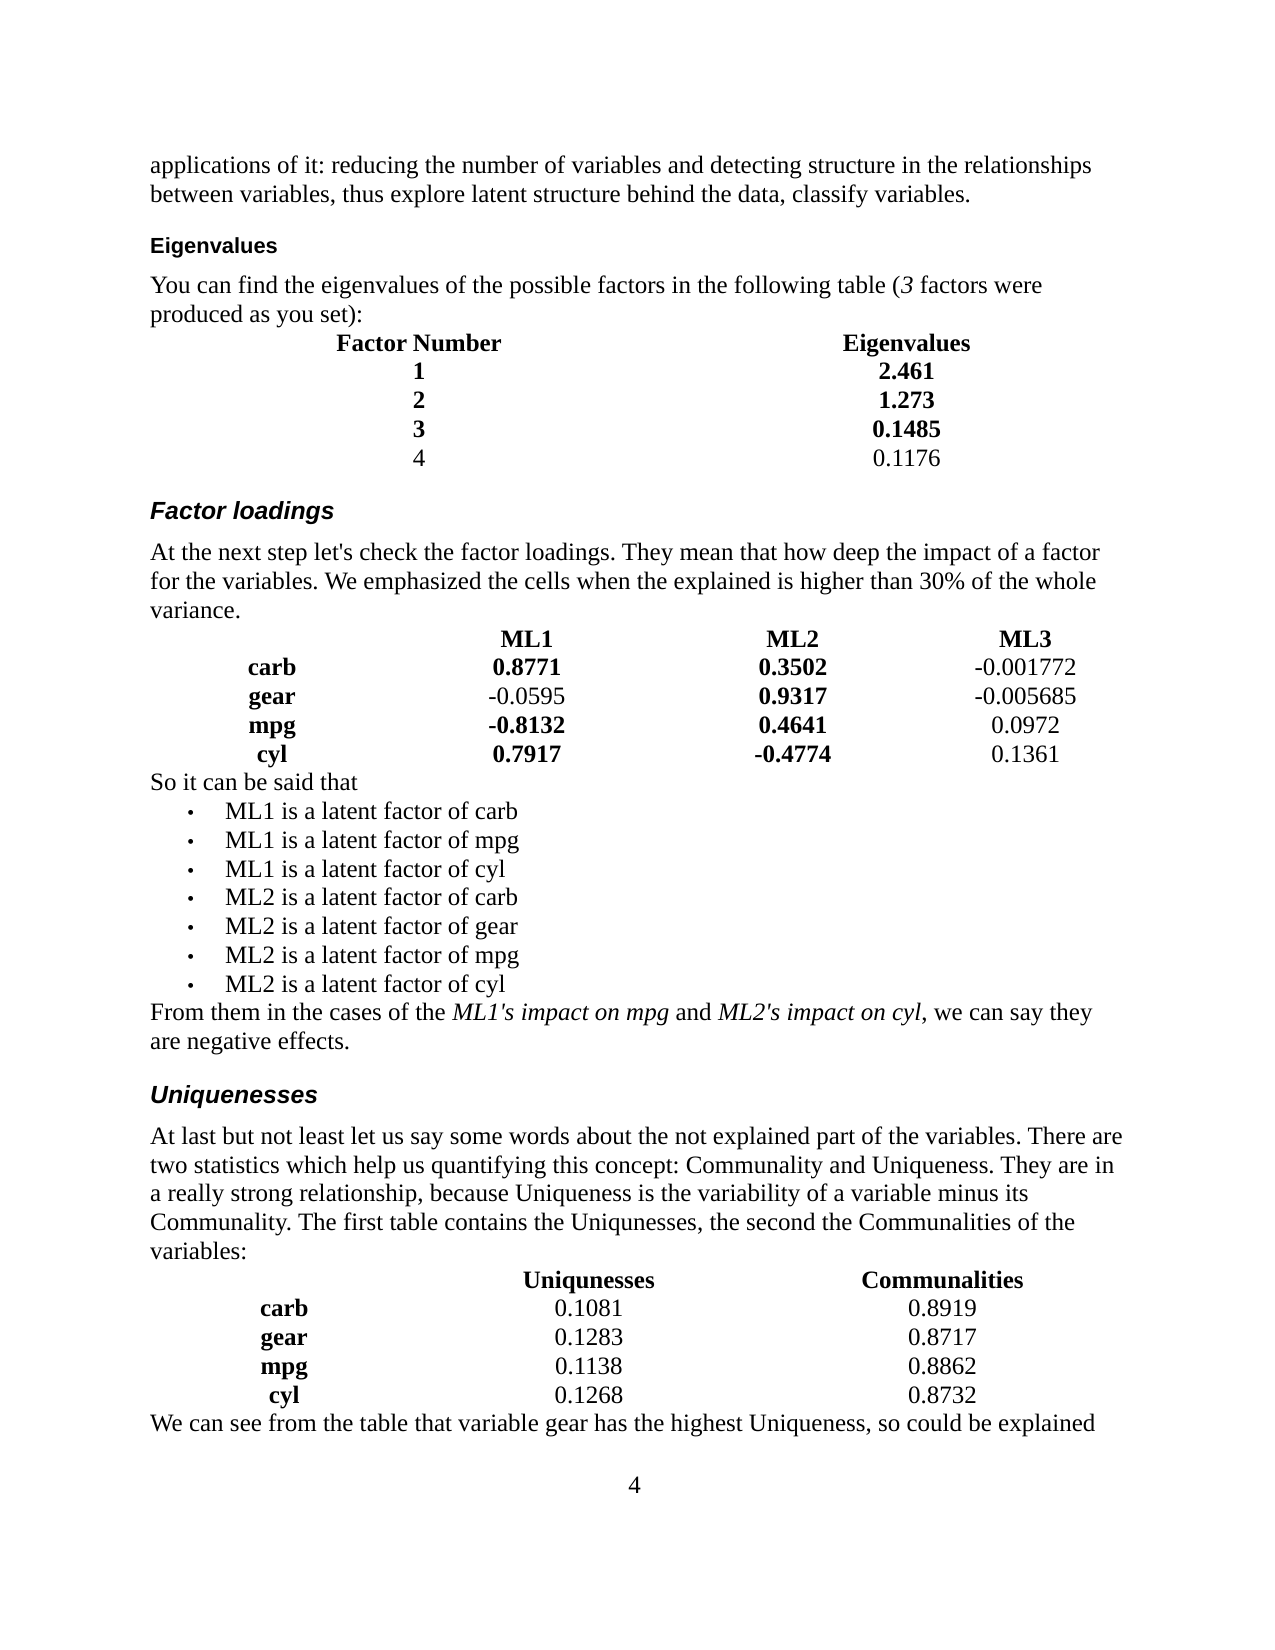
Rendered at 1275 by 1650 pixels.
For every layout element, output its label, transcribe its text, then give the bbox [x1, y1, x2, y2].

text applications of it: reducing the number of variables and detecting structure in the relationships between variables, thus explore latent structure behind the data, classify variables. [150, 150, 1125, 207]
text So it can be said that [150, 767, 1125, 796]
table_cell 0.1268 [418, 1380, 759, 1408]
table_cell 0.7917 [394, 739, 659, 767]
table_cell 0.0972 [926, 710, 1125, 739]
table_cell 0.4641 [660, 710, 926, 739]
list ML1 is a latent factor of cyl [187, 854, 1125, 882]
table_header ML2 [660, 624, 926, 652]
table_cell 0.8732 [759, 1380, 1125, 1408]
table_cell carb [150, 1294, 418, 1322]
subtitle Factor loadings [150, 496, 1125, 525]
table_header [150, 624, 394, 652]
text We can see from the table that variable gear has the highest Uniqueness, so could be explained [150, 1408, 1125, 1437]
text From them in the cases of the ML1's impact on mpg and ML2's impact on cyl, we can say they are negative effects. [150, 997, 1125, 1055]
text At the next step let's check the factor loadings. They mean that how deep the impact of a factor for the variables. We emphasized the cells when the explained is higher than 30% of the whole variance. [150, 537, 1125, 624]
list ML2 is a latent factor of gear [187, 911, 1125, 940]
table_header ML1 [394, 624, 659, 652]
table_cell mpg [150, 1351, 418, 1380]
table_cell carb [150, 653, 394, 681]
table_cell cyl [150, 1380, 418, 1408]
table_cell 0.1485 [688, 414, 1125, 443]
subtitle Eigenvalues [150, 232, 1125, 258]
table_header Eigenvalues [688, 328, 1125, 356]
table_cell gear [150, 1322, 418, 1351]
table_cell mpg [150, 710, 394, 739]
table_header ML3 [926, 624, 1125, 652]
table_cell 2 [150, 385, 688, 414]
table_cell 1.273 [688, 385, 1125, 414]
table_cell 1 [150, 356, 688, 385]
table_cell -0.001772 [926, 653, 1125, 681]
table_cell cyl [150, 739, 394, 767]
table_cell -0.4774 [660, 739, 926, 767]
table_cell 0.8717 [759, 1322, 1125, 1351]
table_cell 2.461 [688, 356, 1125, 385]
table_header [150, 1265, 418, 1293]
table_header Factor Number [150, 328, 688, 356]
table_header Uniqunesses [418, 1265, 759, 1293]
subtitle Uniquenesses [150, 1080, 1125, 1108]
table_cell 0.8862 [759, 1351, 1125, 1380]
table_cell 0.8771 [394, 653, 659, 681]
list ML1 is a latent factor of carb [187, 796, 1125, 825]
table_cell 0.1081 [418, 1294, 759, 1322]
table_cell 0.3502 [660, 653, 926, 681]
list ML1 is a latent factor of mpg [187, 825, 1125, 854]
table_cell 0.1138 [418, 1351, 759, 1380]
table_cell gear [150, 681, 394, 710]
table_cell 0.1361 [926, 739, 1125, 767]
table_cell 0.8919 [759, 1294, 1125, 1322]
table_cell 4 [150, 443, 688, 471]
list ML2 is a latent factor of carb [187, 882, 1125, 911]
table_cell 0.1176 [688, 443, 1125, 471]
table_cell -0.005685 [926, 681, 1125, 710]
table_cell 0.9317 [660, 681, 926, 710]
table_cell 0.1283 [418, 1322, 759, 1351]
table_cell 3 [150, 414, 688, 443]
table_header Communalities [759, 1265, 1125, 1293]
table_cell -0.8132 [394, 710, 659, 739]
list ML2 is a latent factor of mpg [187, 940, 1125, 969]
list ML2 is a latent factor of cyl [187, 969, 1125, 997]
text At last but not least let us say some words about the not explained part of the variables. There are two statistics which help us quantifying this concept: Communality and Uniqueness. They are in a really strong relationship, because Uniqueness is the variability of a variable minus its Communality. The first table contains the Uniqunesses, the second the Communalities of the variables: [150, 1121, 1125, 1265]
table_cell -0.0595 [394, 681, 659, 710]
text You can find the eigenvalues of the possible factors in the following table (3 factors were produced as you set): [150, 270, 1125, 328]
